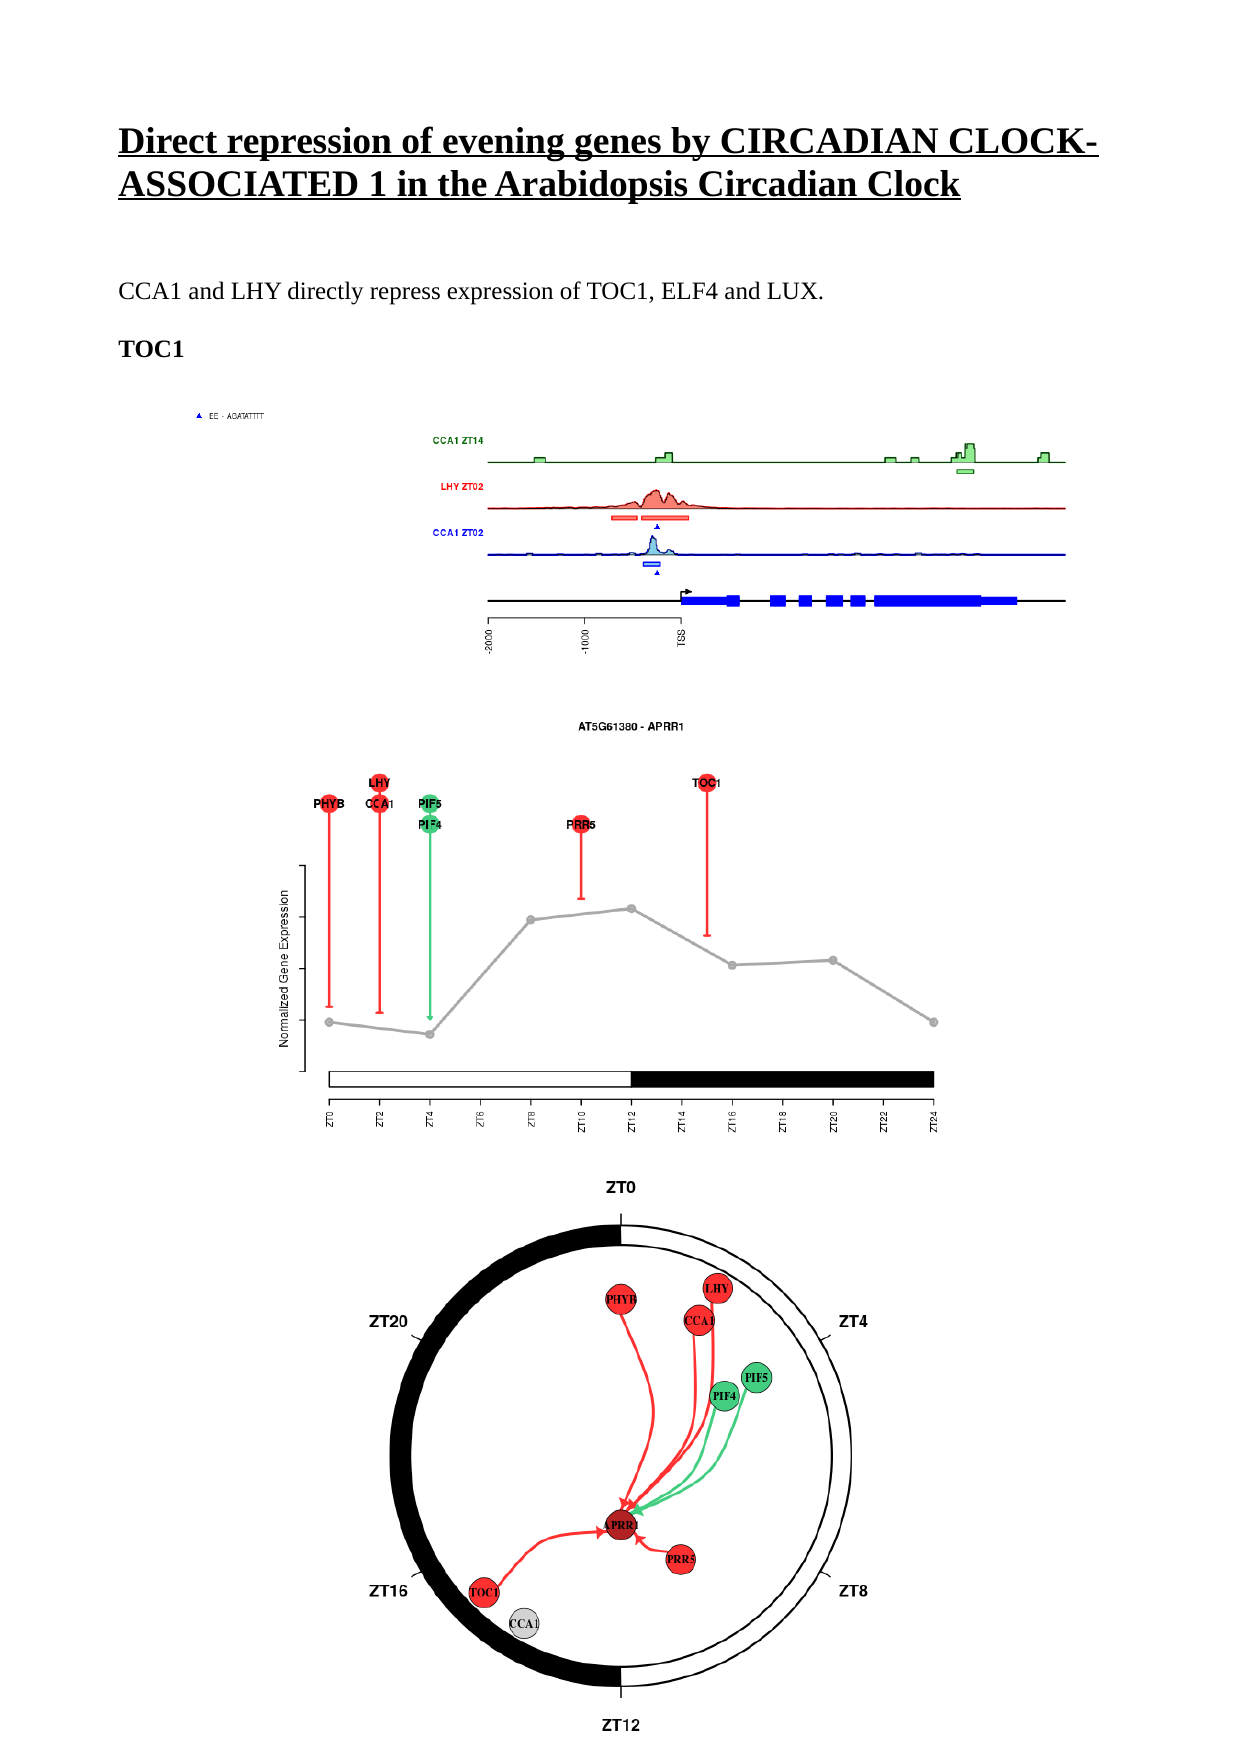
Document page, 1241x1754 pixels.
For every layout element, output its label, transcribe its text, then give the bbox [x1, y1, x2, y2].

text Direct repression of evening genes by CIRCADIAN CLOCK-ASSOCIATED 1 in the Arabidopsis Circadian Clock [118, 118, 1122, 204]
text TOC1 [118, 334, 1122, 362]
text CCA1 and LHY directly repress expression of TOC1, ELF4 and LUX. [118, 276, 1122, 305]
picture [118, 362, 1123, 675]
picture [259, 703, 981, 1754]
